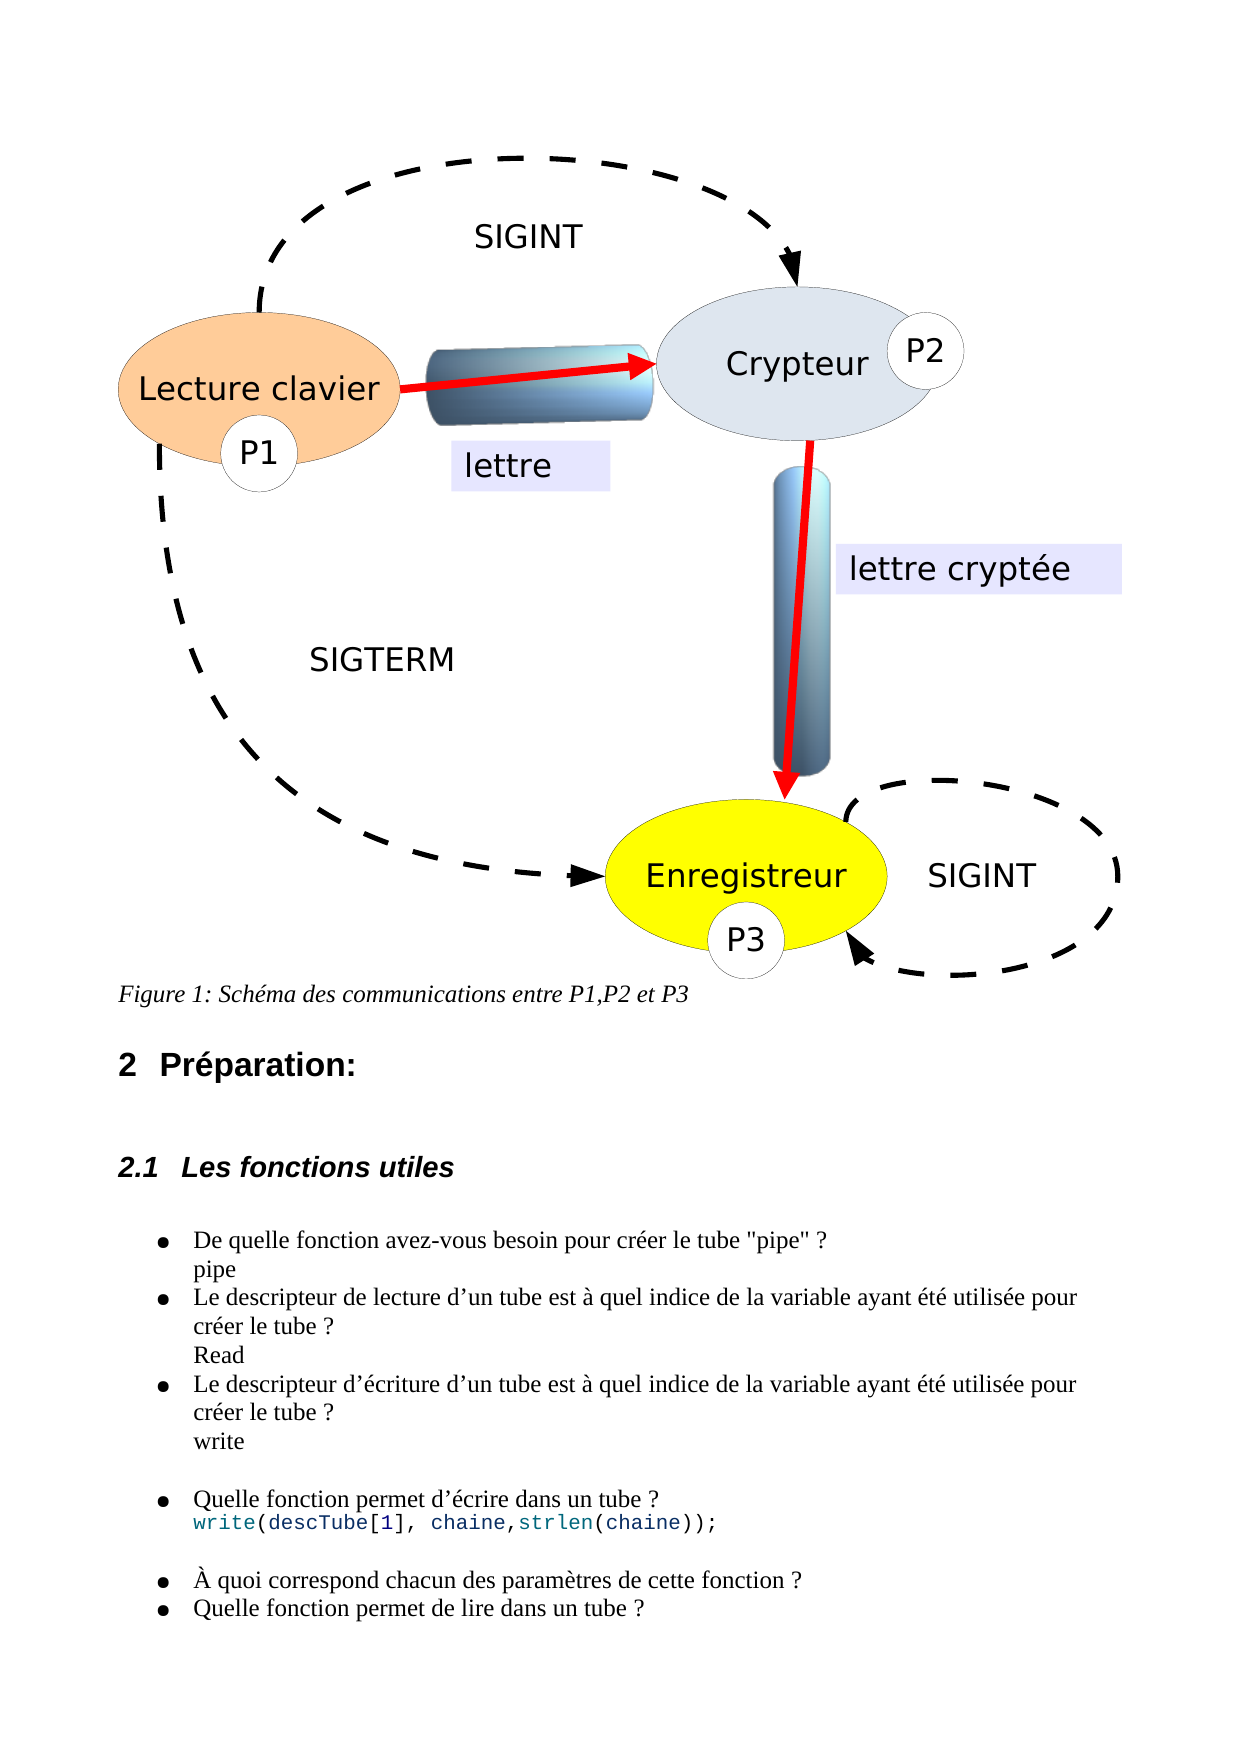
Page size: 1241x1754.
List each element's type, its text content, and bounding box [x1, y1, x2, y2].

list À quoi correspond chacun des paramètres de cette fonction ? [156, 1565, 1122, 1593]
list Quelle fonction permet de lire dans un tube ? [156, 1593, 1122, 1622]
list write [156, 1426, 1122, 1455]
text Figure 1: Schéma des communications entre P1,P2 et P3 [118, 156, 1122, 1008]
list Read [156, 1340, 1122, 1369]
list pipe [156, 1254, 1122, 1282]
list Quelle fonction permet d’écrire dans un tube ? [156, 1484, 1122, 1512]
list write(descTube[1], chaine,strlen(chaine)); [156, 1512, 1122, 1536]
subtitle Les fonctions utiles [118, 1150, 1122, 1184]
list De quelle fonction avez-vous besoin pour créer le tube "pipe" ? [156, 1225, 1122, 1254]
list Le descripteur de lecture d’un tube est à quel indice de la variable ayant été utilisée pour créer le tube ? [156, 1282, 1122, 1340]
list Le descripteur d’écriture d’un tube est à quel indice de la variable ayant été utilisée pour créer le tube ? [156, 1369, 1122, 1426]
subtitle Préparation: [118, 1045, 1122, 1084]
